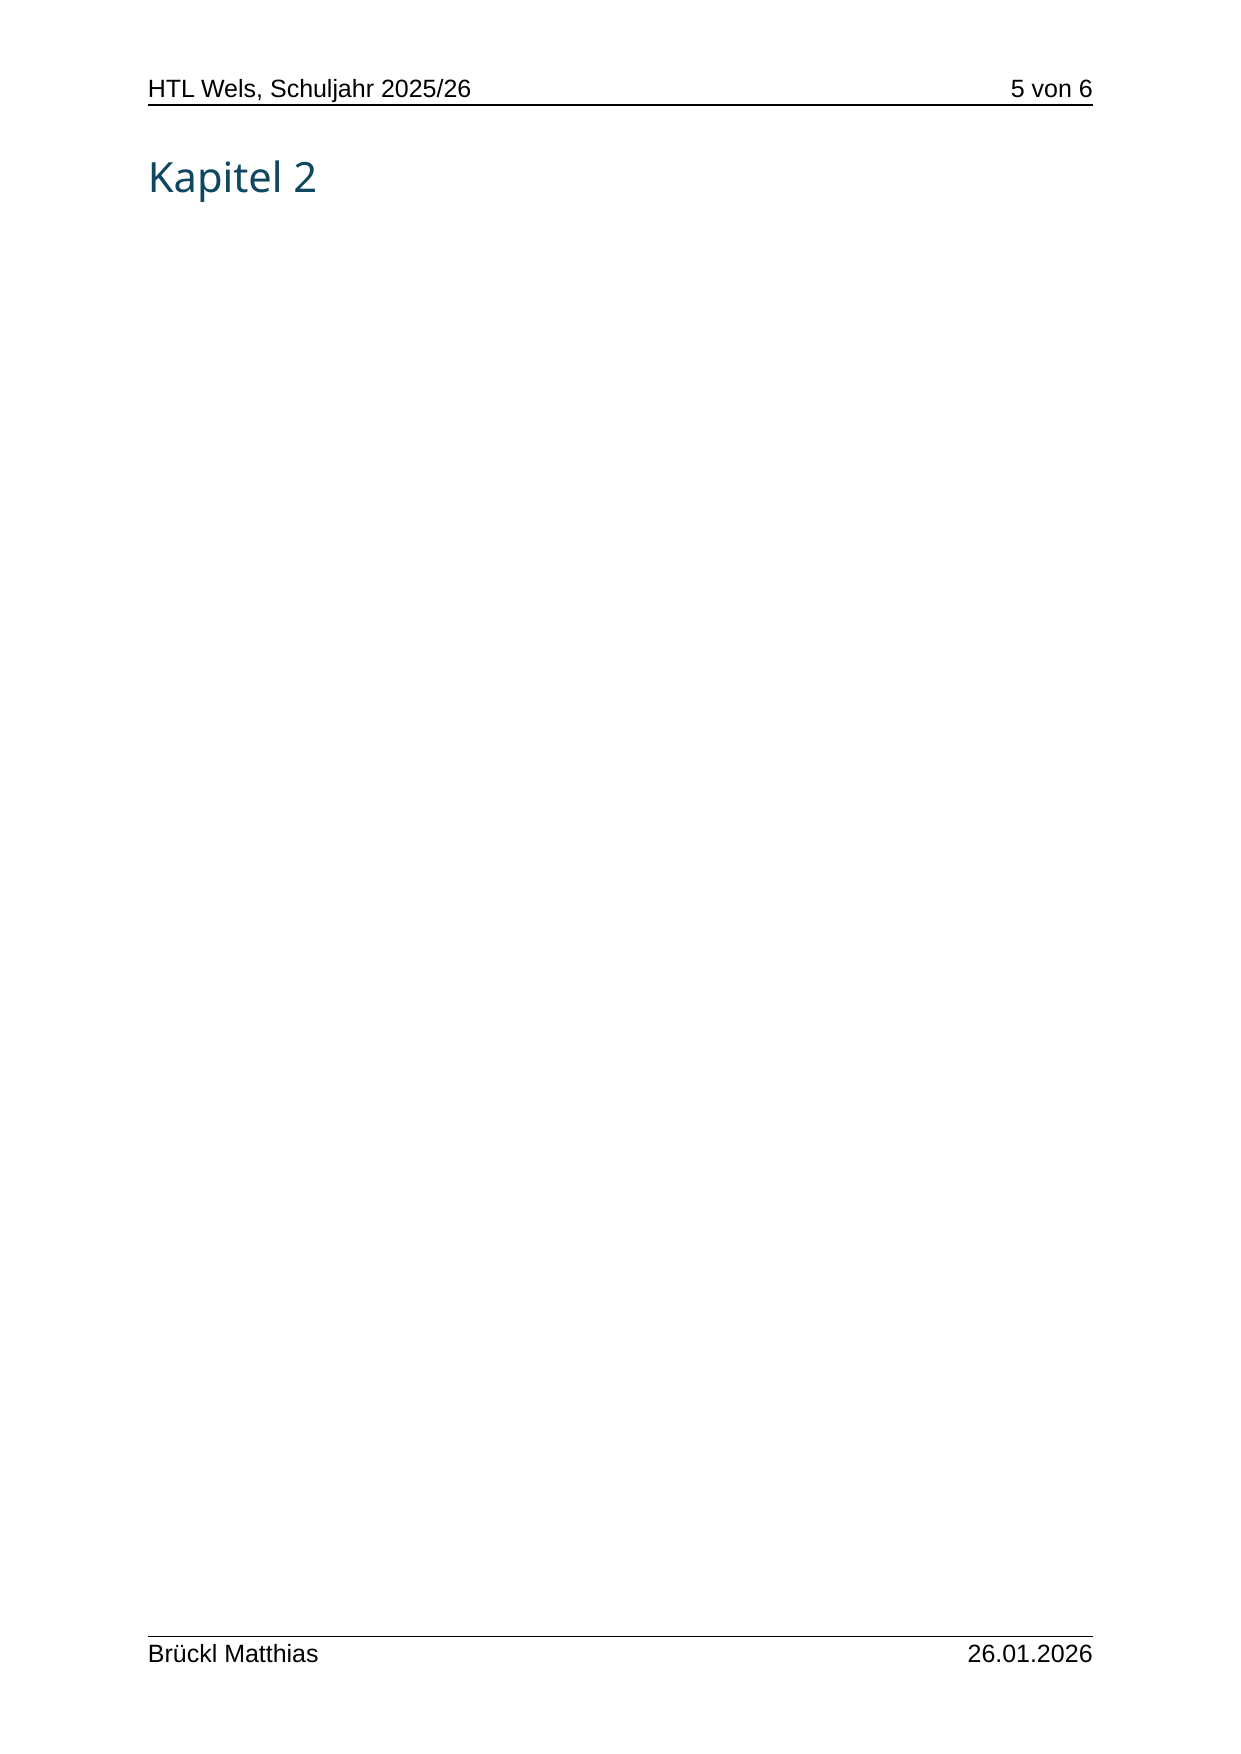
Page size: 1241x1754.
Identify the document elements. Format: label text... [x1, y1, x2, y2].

subtitle Kapitel 2 [148, 148, 1093, 204]
